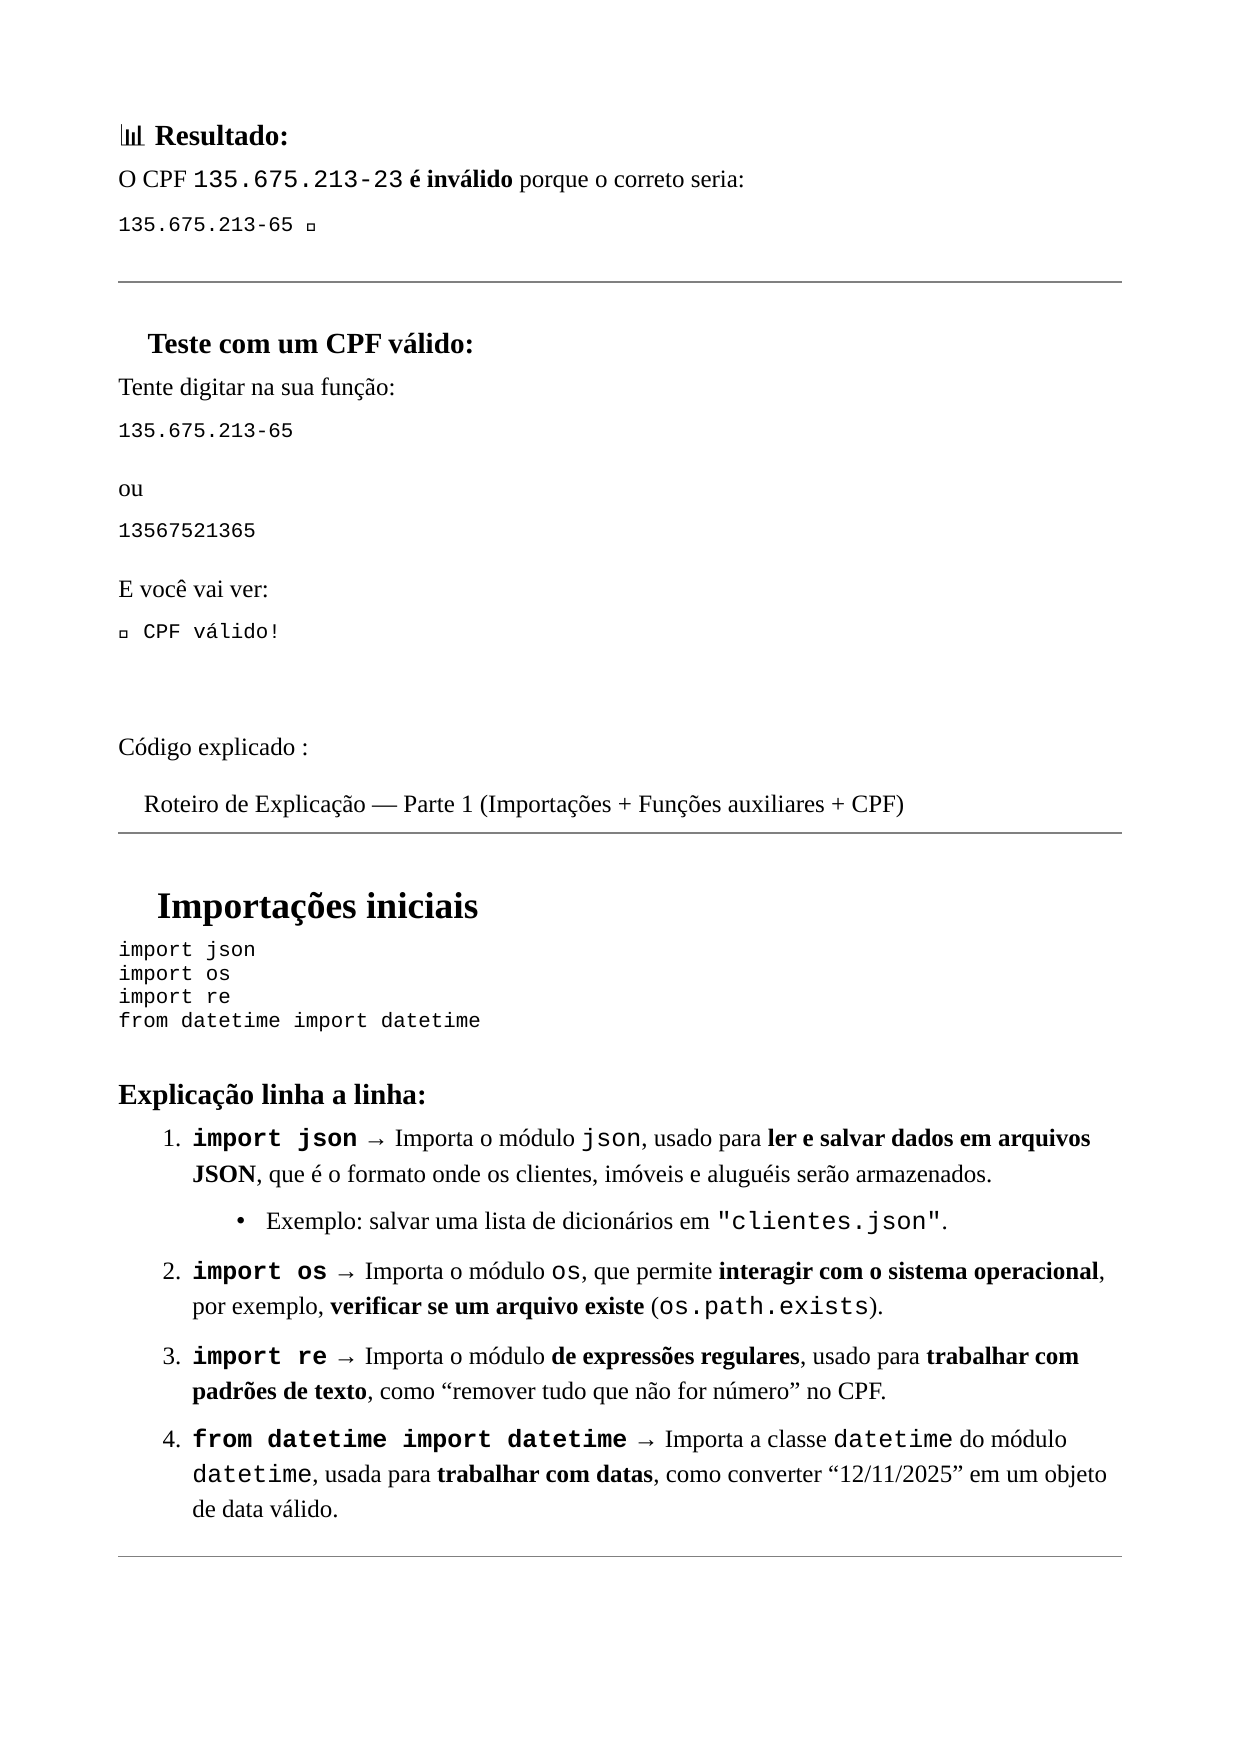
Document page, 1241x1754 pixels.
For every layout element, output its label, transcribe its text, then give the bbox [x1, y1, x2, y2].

list from datetime import datetime → Importa a classe datetime do módulo datetime, usada para trabalhar com datas, como converter “12/11/2025” em um objeto de data válido. [162, 1424, 1122, 1523]
text ou [118, 473, 1122, 502]
text 135.675.213-65 ✅ [118, 214, 1122, 238]
text import re [118, 986, 1122, 1010]
text Código explicado : [118, 674, 1122, 761]
text O CPF 135.675.213-23 é inválido porque o correto seria: [118, 164, 1122, 195]
list import os → Importa o módulo os, que permite interagir com o sistema operacional, por exemplo, verificar se um arquivo existe (os.path.exists). [162, 1256, 1122, 1322]
subtitle 💡 Teste com um CPF válido: [118, 326, 1122, 360]
text 135.675.213-65 [118, 420, 1122, 443]
text E você vai ver: [118, 574, 1122, 602]
text from datetime import datetime [118, 1010, 1122, 1033]
text import json [118, 939, 1122, 962]
text 13567521365 [118, 521, 1122, 544]
list import re → Importa o módulo de expressões regulares, usado para trabalhar com padrões de texto, como “remover tudo que não for número” no CPF. [162, 1341, 1122, 1405]
subtitle 🔹 Importações iniciais [118, 883, 1122, 926]
subtitle 📊 Resultado: [118, 118, 1122, 152]
text 🎯 Roteiro de Explicação — Parte 1 (Importações + Funções auxiliares + CPF) [118, 761, 1122, 818]
text Tente digitar na sua função: [118, 372, 1122, 401]
subtitle Explicação linha a linha: [118, 1077, 1122, 1111]
list Exemplo: salvar uma lista de dicionários em "clientes.json". [236, 1206, 1122, 1237]
text ✅ CPF válido! [118, 621, 1122, 645]
list import json → Importa o módulo json, usado para ler e salvar dados em arquivos JSON, que é o formato onde os clientes, imóveis e aluguéis serão armazenados. [162, 1123, 1122, 1187]
text import os [118, 962, 1122, 986]
